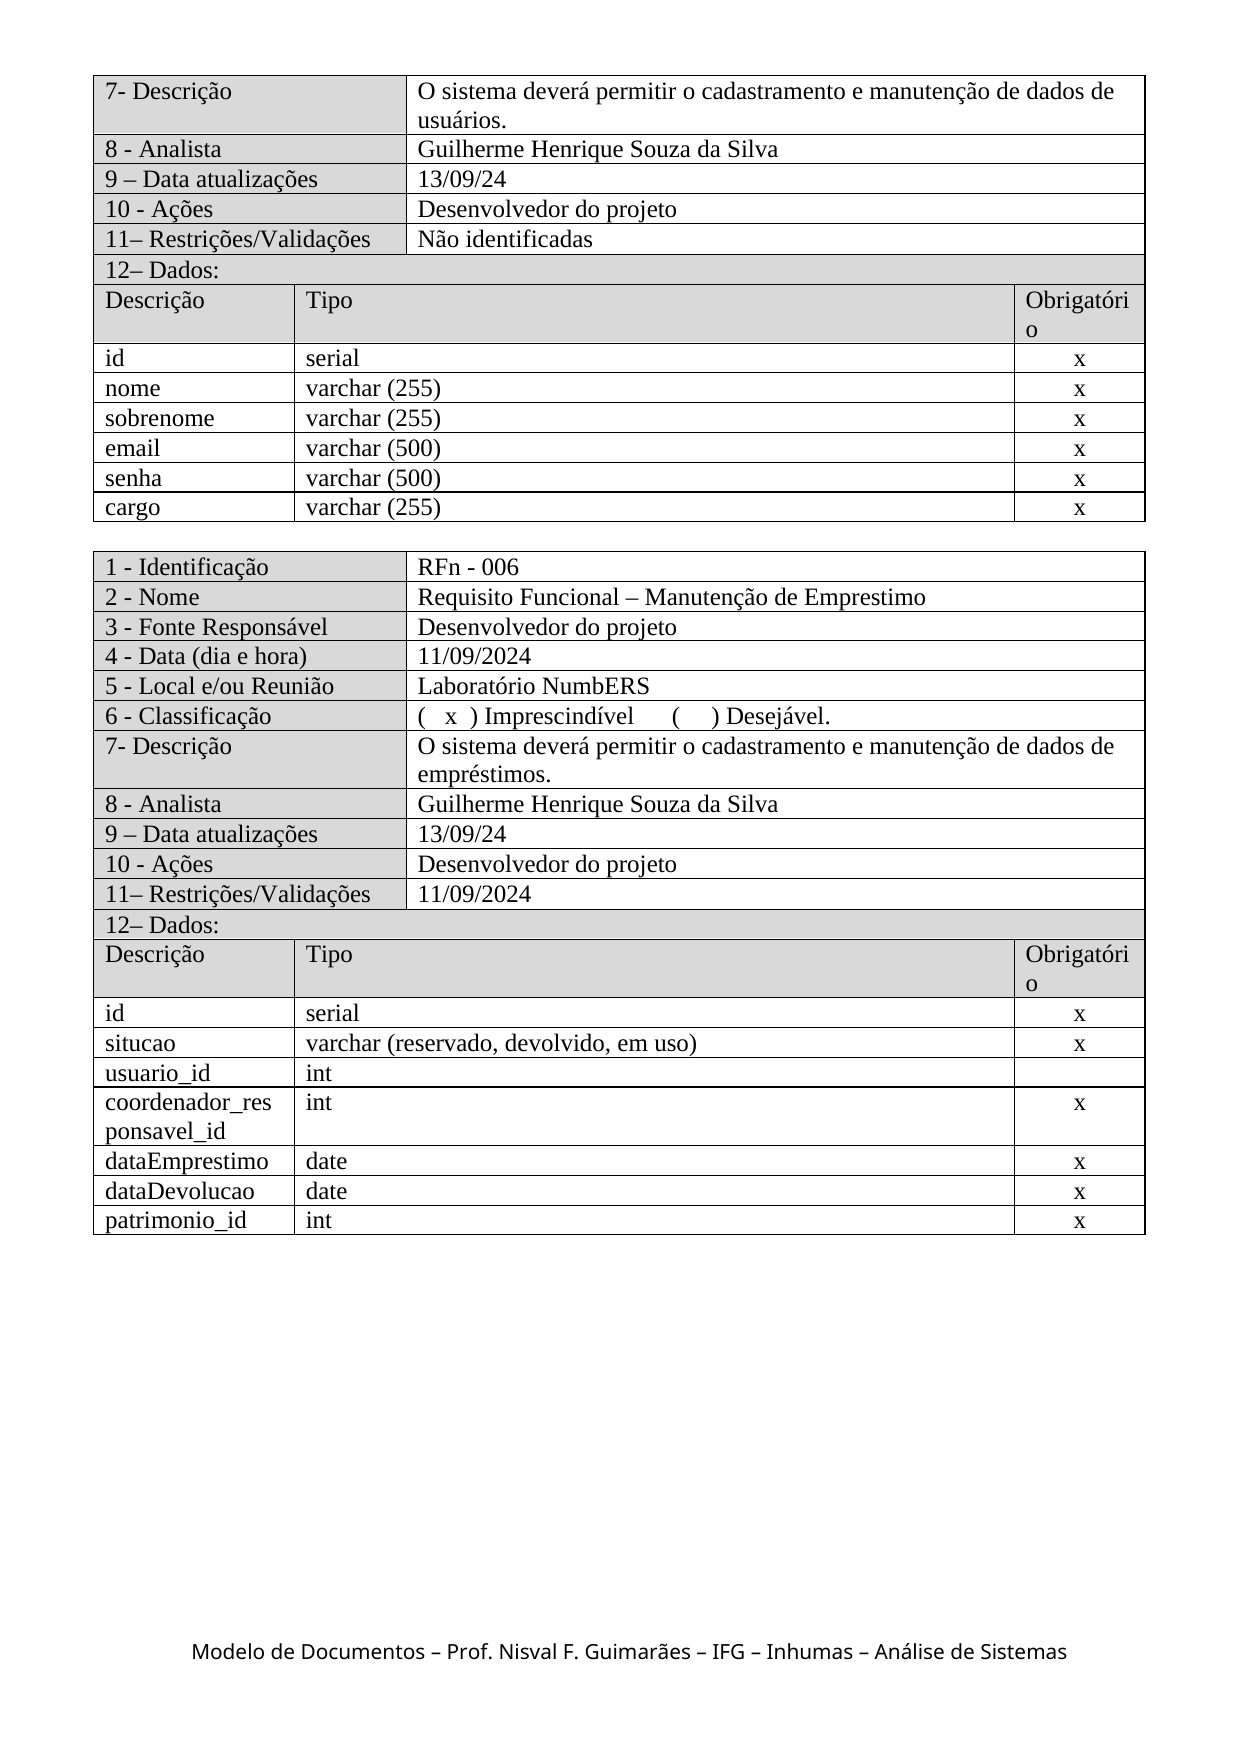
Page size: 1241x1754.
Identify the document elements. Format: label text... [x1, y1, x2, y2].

table_cell 10 - Ações [94, 849, 406, 878]
table_cell Tipo [295, 940, 1014, 997]
table_cell 13/09/24 [407, 164, 1144, 193]
table_cell 9 – Data atualizações [94, 164, 406, 193]
table_cell x [1015, 463, 1144, 491]
table_cell Desenvolvedor do projeto [407, 849, 1144, 878]
table_cell Laboratório NumbERS [407, 671, 1144, 700]
table_cell x [1015, 1146, 1144, 1175]
table_cell x [1015, 373, 1144, 402]
table_cell 12– Dados: [94, 255, 1144, 284]
table_cell varchar (255) [295, 493, 1014, 521]
table_cell Desenvolvedor do projeto [407, 612, 1144, 640]
table_cell int [295, 1058, 1014, 1086]
table_cell serial [295, 344, 1014, 372]
table_cell 7- Descrição [94, 731, 406, 788]
table_cell x [1015, 1028, 1144, 1057]
table_cell 11– Restrições/Validações [94, 224, 406, 254]
table_cell id [94, 998, 294, 1027]
table_cell Não identificadas [407, 224, 1144, 254]
table_cell Guilherme Henrique Souza da Silva [407, 135, 1144, 163]
table_cell 10 - Ações [94, 194, 406, 223]
table_cell int [295, 1206, 1014, 1234]
table_cell Guilherme Henrique Souza da Silva [407, 789, 1144, 818]
table_cell Obrigatório [1015, 940, 1144, 997]
table_cell 8 - Analista [94, 789, 406, 818]
table_cell x [1015, 403, 1144, 432]
table_cell Descrição [94, 285, 294, 342]
table_cell x [1015, 1088, 1144, 1145]
table_cell id [94, 344, 294, 372]
table_cell serial [295, 998, 1014, 1027]
table_cell x [1015, 998, 1144, 1027]
table_cell nome [94, 373, 294, 402]
table_cell Obrigatório [1015, 285, 1144, 342]
table_cell 11/09/2024 [407, 641, 1144, 670]
table_cell [1015, 1058, 1144, 1086]
table_cell varchar (255) [295, 403, 1014, 432]
table_cell 9 – Data atualizações [94, 819, 406, 848]
table_cell 2 - Nome [94, 582, 406, 611]
table_cell dataDevolucao [94, 1176, 294, 1204]
table_header RFn - 006 [407, 552, 1144, 581]
table_cell email [94, 433, 294, 462]
table_cell 11– Restrições/Validações [94, 879, 406, 909]
table_cell Desenvolvedor do projeto [407, 194, 1144, 223]
table_cell x [1015, 433, 1144, 462]
table_cell senha [94, 463, 294, 491]
table_cell 6 - Classificação [94, 701, 406, 730]
table_cell 12– Dados: [94, 910, 1144, 938]
table_cell situcao [94, 1028, 294, 1057]
table_cell varchar (500) [295, 463, 1014, 491]
table_cell 8 - Analista [94, 135, 406, 163]
table_cell 13/09/24 [407, 819, 1144, 848]
table_cell cargo [94, 493, 294, 521]
table_cell 3 - Fonte Responsável [94, 612, 406, 640]
table_cell patrimonio_id [94, 1206, 294, 1234]
table_cell x [1015, 344, 1144, 372]
table_cell varchar (500) [295, 433, 1014, 462]
table_cell x [1015, 1206, 1144, 1234]
table_cell 11/09/2024 [407, 879, 1144, 909]
table_cell 5 - Local e/ou Reunião [94, 671, 406, 700]
table_cell usuario_id [94, 1058, 294, 1086]
table_cell dataEmprestimo [94, 1146, 294, 1175]
table_cell coordenador_responsavel_id [94, 1088, 294, 1145]
table_cell Descrição [94, 940, 294, 997]
table_cell 4 - Data (dia e hora) [94, 641, 406, 670]
table_cell x [1015, 1176, 1144, 1204]
table_cell varchar (255) [295, 373, 1014, 402]
table_cell O sistema deverá permitir o cadastramento e manutenção de dados de empréstimos. [407, 731, 1144, 788]
table_cell ( x ) Imprescindível ( ) Desejável. [407, 701, 1144, 730]
table_cell date [295, 1146, 1014, 1175]
table_cell 7- Descrição [94, 76, 406, 133]
table_cell Requisito Funcional – Manutenção de Emprestimo [407, 582, 1144, 611]
table_header 1 - Identificação [94, 552, 406, 581]
table_cell int [295, 1088, 1014, 1145]
table_cell varchar (reservado, devolvido, em uso) [295, 1028, 1014, 1057]
table_cell date [295, 1176, 1014, 1204]
table_cell O sistema deverá permitir o cadastramento e manutenção de dados de usuários. [407, 76, 1144, 133]
table_cell sobrenome [94, 403, 294, 432]
table_cell Tipo [295, 285, 1014, 342]
table_cell x [1015, 493, 1144, 521]
